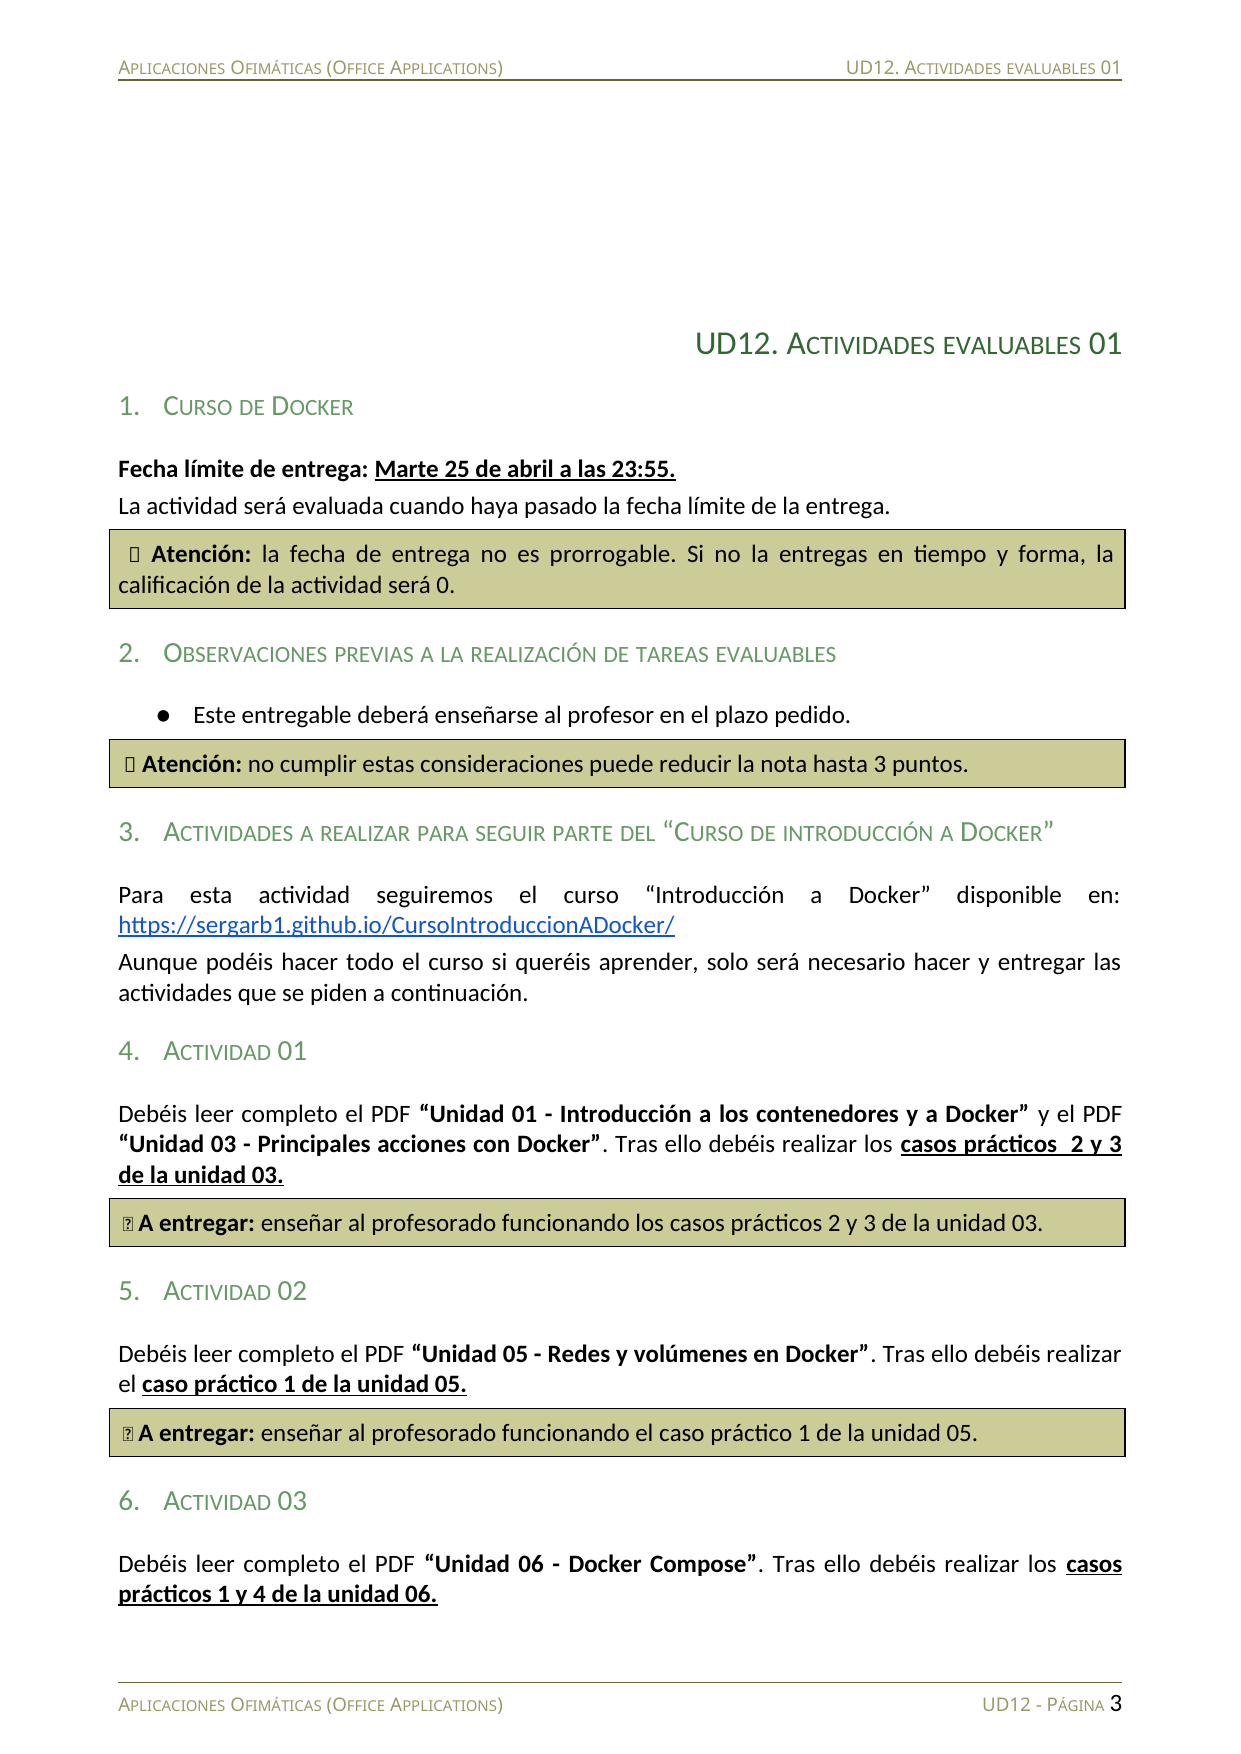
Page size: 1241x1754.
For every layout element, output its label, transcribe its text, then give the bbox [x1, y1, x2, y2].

text 📕 A entregar: enseñar al profesorado funcionando el caso práctico 1 de la unidad 05. [110, 1409, 1124, 1456]
text Debéis leer completo el PDF “Unidad 01 - Introducción a los contenedores y a Docker” y el PDF “Unidad 03 - Principales acciones con Docker”. Tras ello debéis realizar los casos prácticos 2 y 3 de la unidad 03. [118, 1098, 1122, 1189]
text Fecha límite de entrega: Marte 25 de abril a las 23:55. [118, 453, 1122, 483]
text Debéis leer completo el PDF “Unidad 06 - Docker Compose”. Tras ello debéis realizar los casos prácticos 1 y 4 de la unidad 06. [118, 1548, 1122, 1609]
subtitle Actividad 01 [118, 1032, 1122, 1068]
text La actividad será evaluada cuando haya pasado la fecha límite de la entrega. [118, 490, 1122, 520]
subtitle Curso de Docker [118, 387, 1122, 423]
subtitle Observaciones previas a la realización de tareas evaluables [118, 634, 1122, 669]
text ❕ Atención: la fecha de entrega no es prorrogable. Si no la entregas en tiempo y forma, la calificación de la actividad será 0. [110, 530, 1124, 608]
list Este entregable deberá enseñarse al profesor en el plazo pedido. [156, 699, 1122, 730]
text UD12. Actividades evaluables 01 [118, 322, 1122, 362]
subtitle Actividad 02 [118, 1272, 1122, 1308]
text ❕ Atención: no cumplir estas consideraciones puede reducir la nota hasta 3 puntos. [110, 740, 1124, 787]
text Para esta actividad seguiremos el curso “Introducción a Docker” disponible en: https://sergarb1.github.io/CursoIntroduccionADocker/ [118, 879, 1122, 940]
subtitle Actividad 03 [118, 1482, 1122, 1518]
subtitle Actividades a realizar para seguir parte del “Curso de introducción a Docker” [118, 813, 1122, 849]
text Debéis leer completo el PDF “Unidad 05 - Redes y volúmenes en Docker”. Tras ello debéis realizar el caso práctico 1 de la unidad 05. [118, 1338, 1122, 1399]
text Aunque podéis hacer todo el curso si queréis aprender, solo será necesario hacer y entregar las actividades que se piden a continuación. [118, 946, 1122, 1007]
text 📕 A entregar: enseñar al profesorado funcionando los casos prácticos 2 y 3 de la unidad 03. [110, 1199, 1124, 1246]
